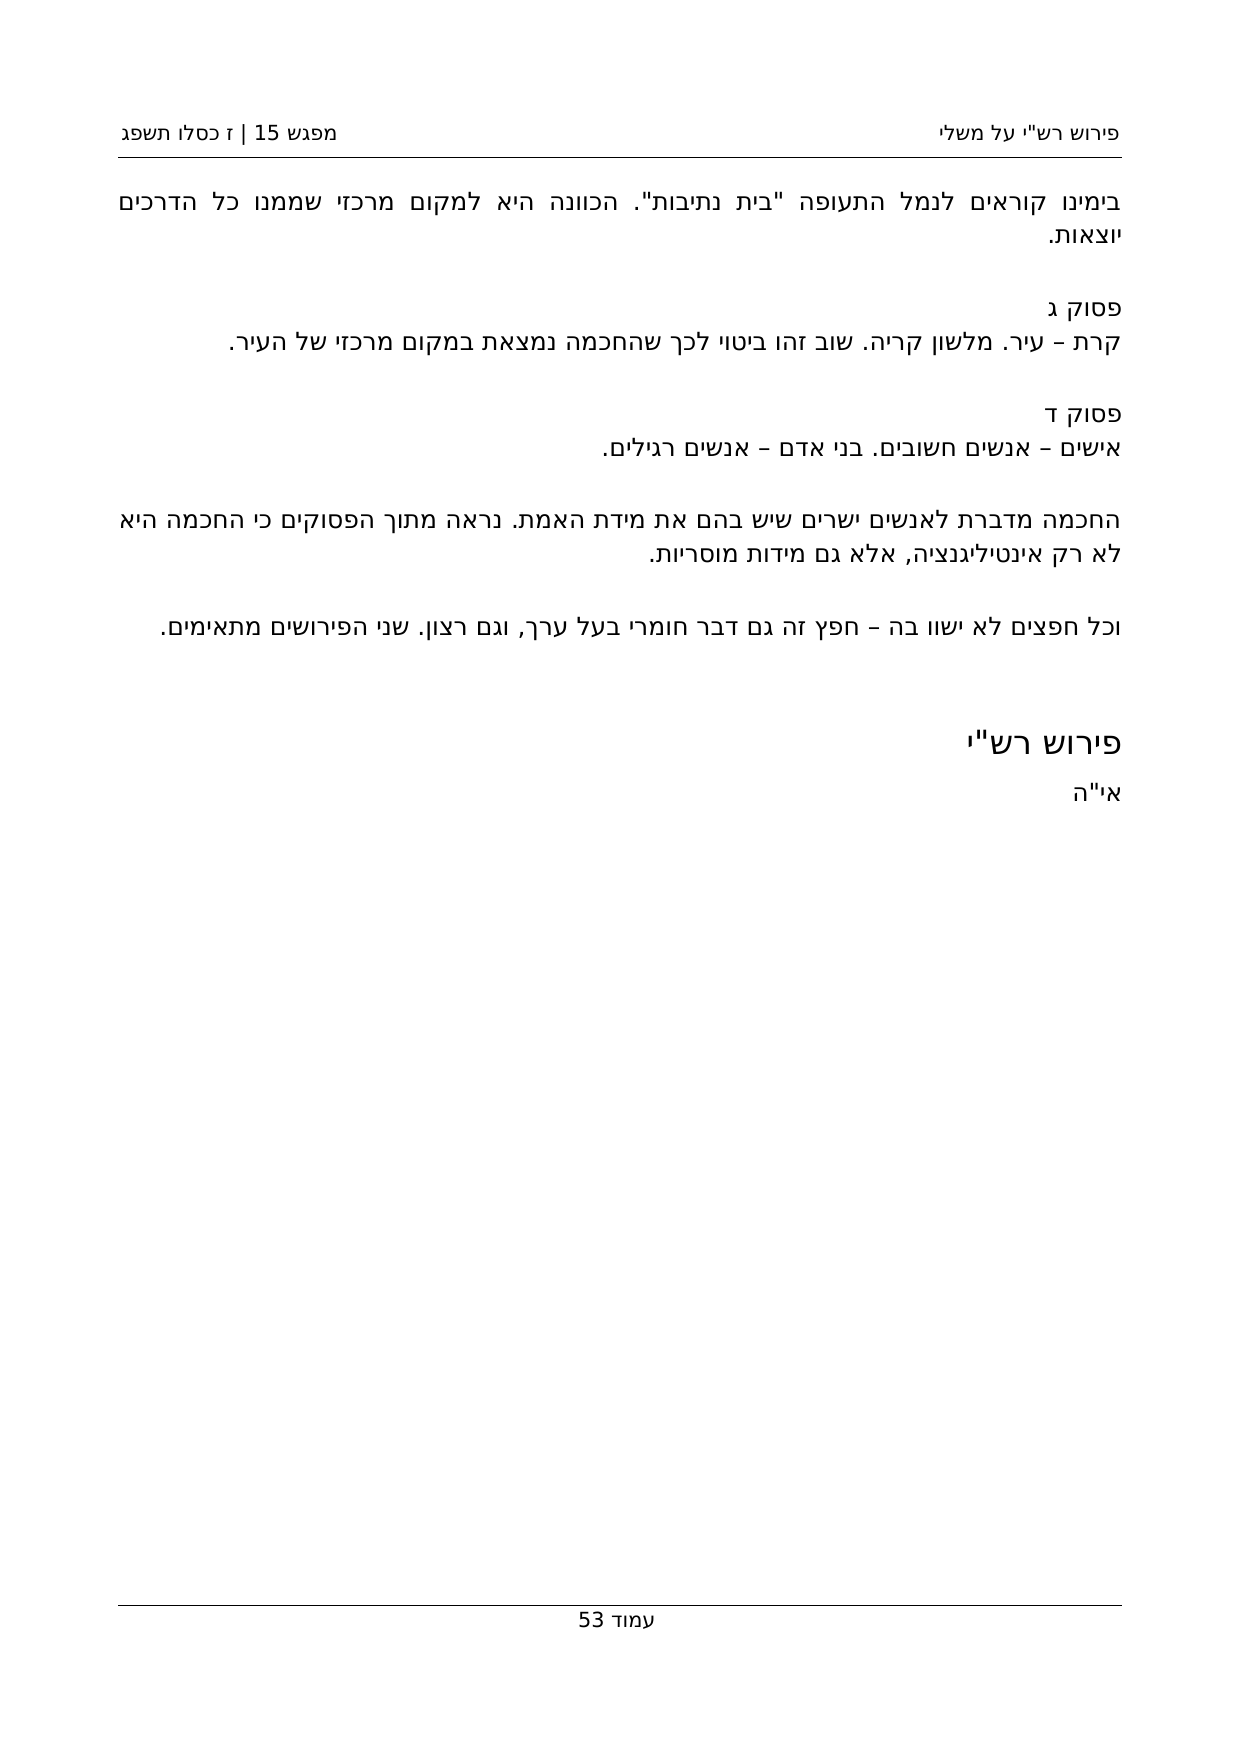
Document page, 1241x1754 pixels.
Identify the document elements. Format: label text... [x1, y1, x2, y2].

text פסוק ד [118, 399, 1122, 429]
text אי"ה [118, 778, 1122, 807]
text אישים – אנשים חשובים. בני אדם – אנשים רגילים. [118, 433, 1122, 462]
text החכמה מדברת לאנשים ישרים שיש בהם את מידת האמת. נראה מתוך הפסוקים כי החכמה היא לא רק אינטיליגנציה, אלא גם מידות מוסריות. [118, 506, 1122, 568]
text פסוק ג [118, 293, 1122, 322]
text בימינו קוראים לנמל התעופה "בית נתיבות". הכוונה היא למקום מרכזי שממנו כל הדרכים יוצאות. [118, 187, 1122, 250]
text קרת – עיר. מלשון קריה. שוב זהו ביטוי לכך שהחכמה נמצאת במקום מרכזי של העיר. [118, 327, 1122, 356]
text וכל חפצים לא ישוו בה – חפץ זה גם דבר חומרי בעל ערך, וגם רצון. שני הפירושים מתאימים. [118, 612, 1122, 641]
text פירוש רש"י [118, 724, 1122, 763]
